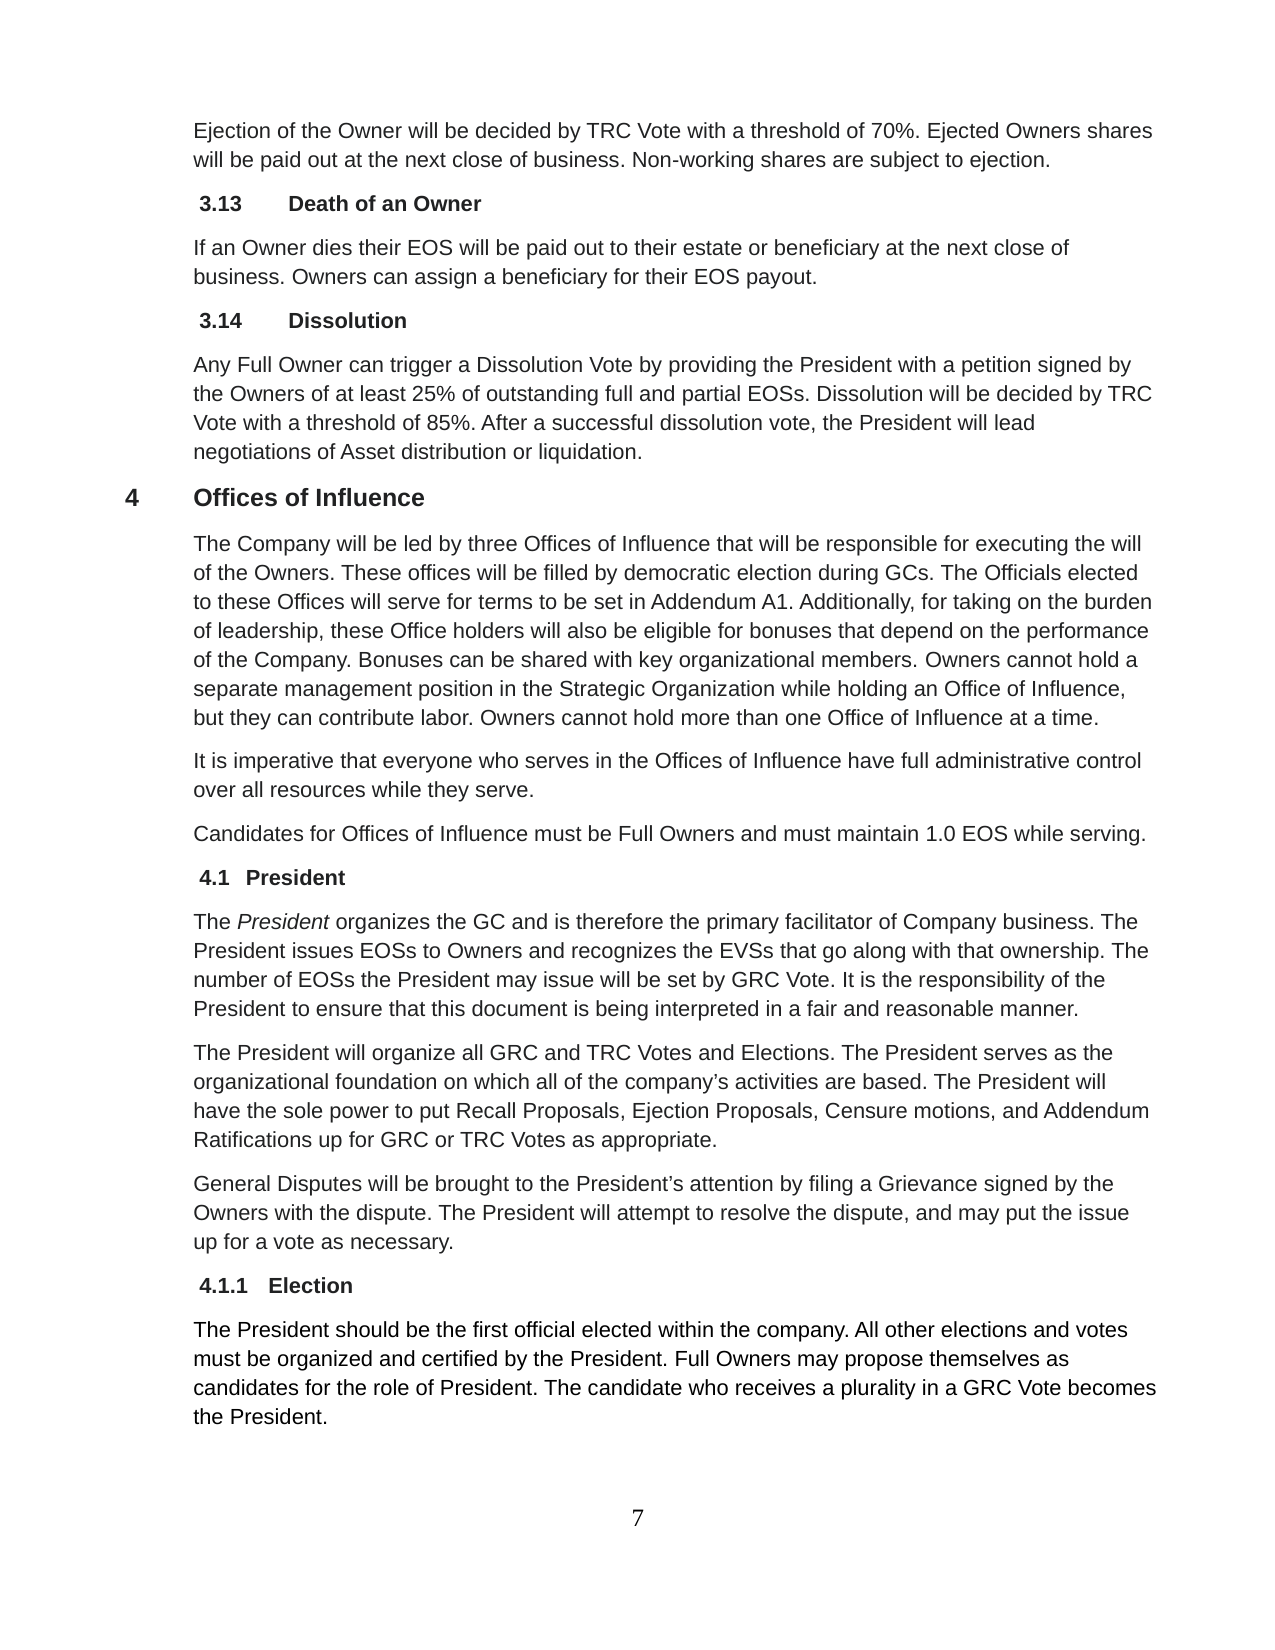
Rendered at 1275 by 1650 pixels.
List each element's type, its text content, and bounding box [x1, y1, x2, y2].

subtitle Death of an Owner [193, 191, 1157, 216]
list It is imperative that everyone who serves in the Offices of Influence have full administrative control over all resources while they serve. [118, 748, 1157, 803]
subtitle Dissolution [193, 308, 1157, 333]
list The President organizes the GC and is therefore the primary facilitator of Company business. The President issues EOSs to Owners and recognizes the EVSs that go along with that ownership. The number of EOSs the President may issue will be set by GRC Vote. It is the responsibility of the President to ensure that this document is being interpreted in a fair and reasonable manner. [156, 909, 1157, 1021]
list The President will organize all GRC and TRC Votes and Elections. The President serves as the organizational foundation on which all of the company’s activities are based. The President will have the sole power to put Recall Proposals, Ejection Proposals, Censure motions, and Addendum Ratifications up for GRC or TRC Votes as appropriate. [156, 1040, 1157, 1152]
list Candidates for Offices of Influence must be Full Owners and must maintain 1.0 EOS while serving. [118, 821, 1157, 847]
list General Disputes will be brought to the President’s attention by filing a Grievance signed by the Owners with the dispute. The President will attempt to resolve the dispute, and may put the issue up for a vote as necessary. [156, 1171, 1157, 1254]
subtitle President [193, 865, 1157, 891]
list The President should be the first official elected within the company. All other elections and votes must be organized and certified by the President. Full Owners may propose themselves as candidates for the role of President. The candidate who receives a plurality in a GRC Vote becomes the President. [193, 1317, 1157, 1429]
list Any Full Owner can trigger a Dissolution Vote by providing the President with a petition signed by the Owners of at least 25% of outstanding full and partial EOSs. Dissolution will be decided by TRC Vote with a threshold of 85%. After a successful dissolution vote, the President will lead negotiations of Asset distribution or liquidation. [193, 352, 1157, 464]
list Ejection of the Owner will be decided by TRC Vote with a threshold of 70%. Ejected Owners shares will be paid out at the next close of business. Non-working shares are subject to ejection. [193, 118, 1157, 172]
subtitle Election [193, 1273, 1157, 1298]
list The Company will be led by three Offices of Influence that will be responsible for executing the will of the Owners. These offices will be filled by democratic election during GCs. The Officials elected to these Offices will serve for terms to be set in Addendum A1. Additionally, for taking on the burden of leadership, these Office holders will also be eligible for bonuses that depend on the performance of the Company. Bonuses can be shared with key organizational members. Owners cannot hold a separate management position in the Strategic Organization while holding an Office of Influence, but they can contribute labor. Owners cannot hold more than one Office of Influence at a time. [118, 531, 1157, 730]
subtitle Offices of Influence [118, 483, 1157, 511]
list If an Owner dies their EOS will be paid out to their estate or beneficiary at the next close of business. Owners can assign a beneficiary for their EOS payout. [193, 235, 1157, 289]
